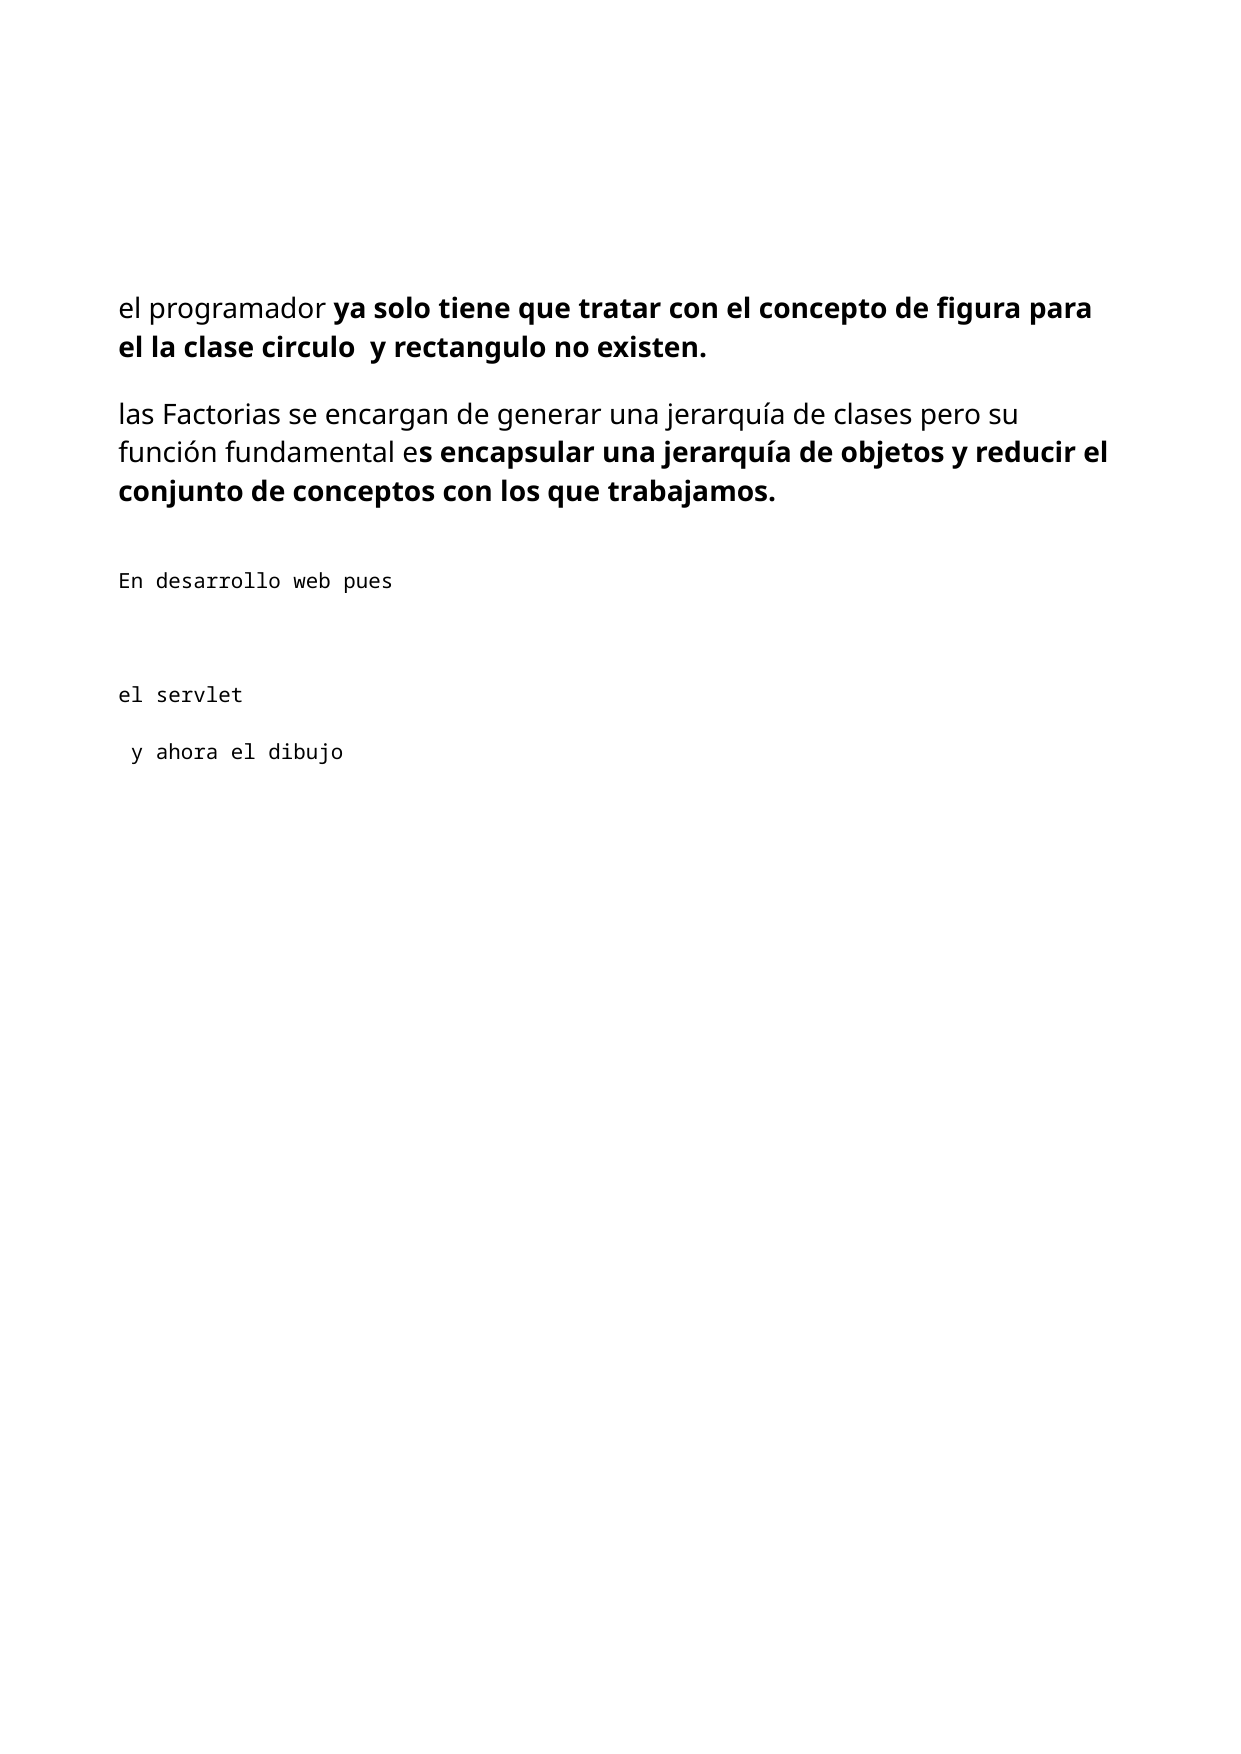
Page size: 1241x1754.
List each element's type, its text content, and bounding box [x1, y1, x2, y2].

text el programador ya solo tiene que tratar con el concepto de figura para el la clase circulo y rectangulo no existen. [118, 289, 1122, 365]
text el servlet [118, 680, 1122, 708]
text las Factorias se encargan de generar una jerarquía de clases pero su función fundamental es encapsular una jerarquía de objetos y reducir el conjunto de conceptos con los que trabajamos. [118, 394, 1122, 509]
text En desarrollo web pues [118, 566, 1122, 594]
text y ahora el dibujo [118, 737, 1122, 765]
